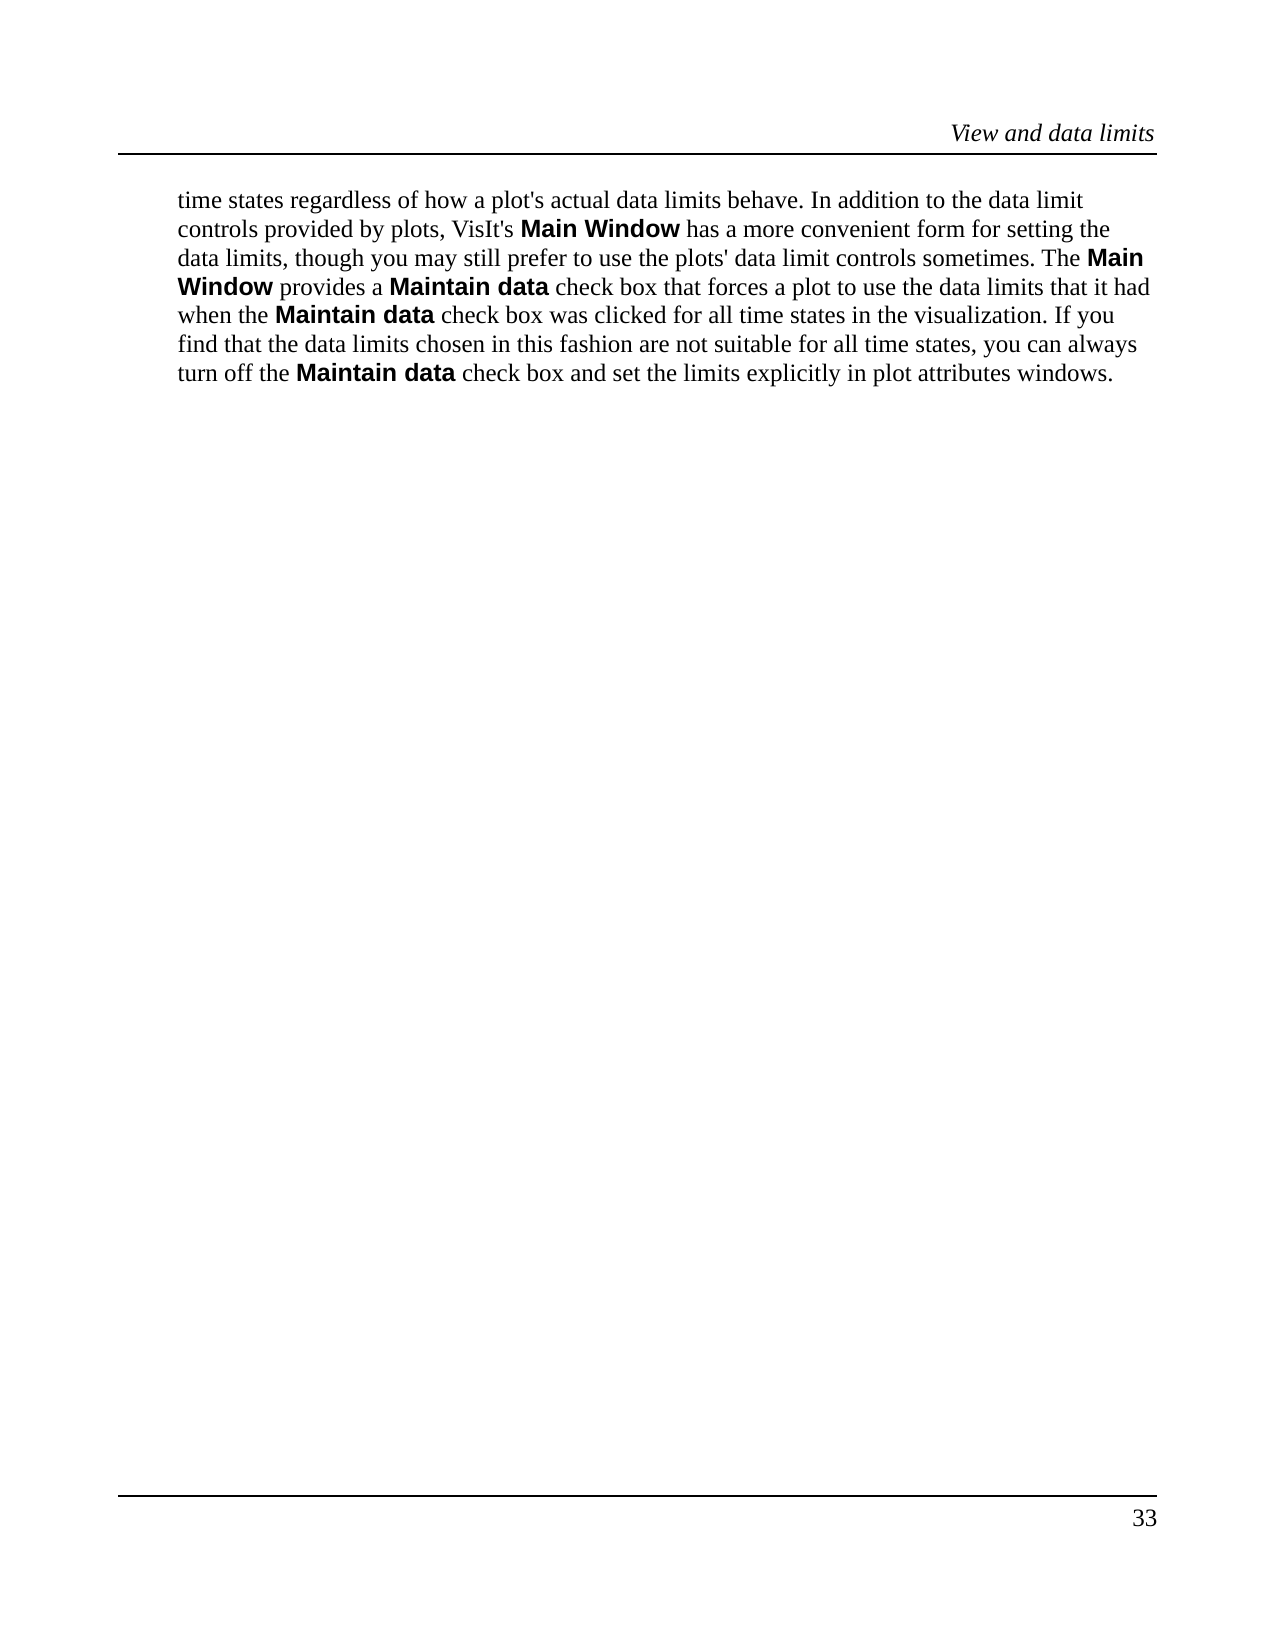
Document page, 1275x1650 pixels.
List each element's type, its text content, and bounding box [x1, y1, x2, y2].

text time states regardless of how a plot's actual data limits behave. In addition to the data limit controls provided by plots, VisIt's Main Window has a more convenient form for setting the data limits, though you may still prefer to use the plots' data limit controls sometimes. The Main Window provides a Maintain data check box that forces a plot to use the data limits that it had when the Maintain data check box was clicked for all time states in the visualization. If you find that the data limits chosen in this fashion are not suitable for all time states, you can always turn off the Maintain data check box and set the limits explicitly in plot attributes windows. [177, 185, 1157, 387]
